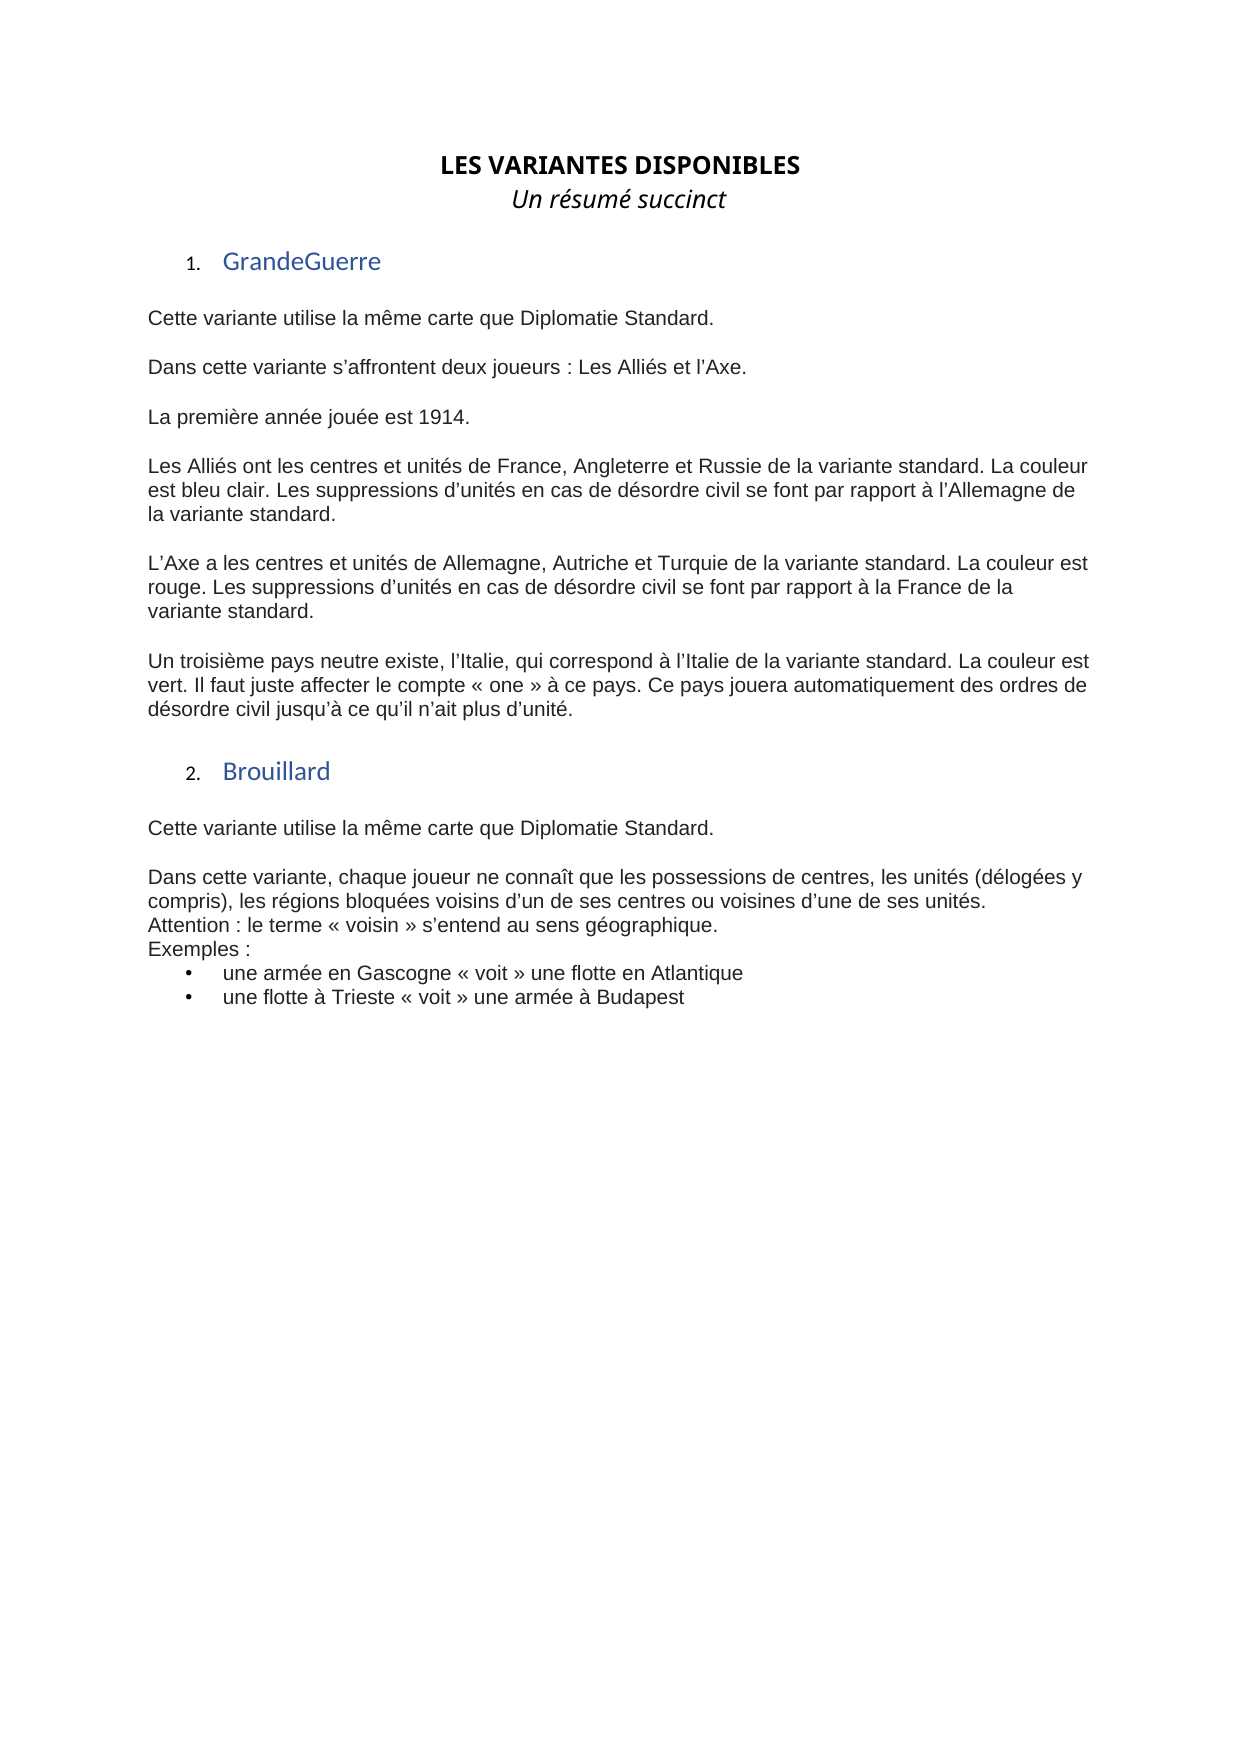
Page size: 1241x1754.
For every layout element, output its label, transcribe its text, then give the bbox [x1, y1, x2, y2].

list une flotte à Trieste « voit » une armée à Budapest [185, 985, 1093, 1009]
text La première année jouée est 1914. [148, 404, 1093, 428]
list GrandeGuerre [185, 244, 1093, 277]
text Dans cette variante, chaque joueur ne connaît que les possessions de centres, les unités (délogées y compris), les régions bloquées voisins d’un de ses centres ou voisines d’une de ses unités. [148, 865, 1093, 913]
list Brouillard [185, 754, 1093, 787]
text Un résumé succinct [148, 182, 1093, 216]
text Cette variante utilise la même carte que Diplomatie Standard. [148, 306, 1093, 330]
text LES VARIANTES DISPONIBLES [148, 148, 1093, 182]
text Attention : le terme « voisin » s’entend au sens géographique. [148, 913, 1093, 937]
text Cette variante utilise la même carte que Diplomatie Standard. [148, 816, 1093, 840]
list une armée en Gascogne « voit » une flotte en Atlantique [185, 961, 1093, 985]
text Dans cette variante s’affrontent deux joueurs : Les Alliés et l’Axe. [148, 355, 1093, 379]
text Un troisième pays neutre existe, l’Italie, qui correspond à l’Italie de la variante standard. La couleur est vert. Il faut juste affecter le compte « one » à ce pays. Ce pays jouera automatiquement des ordres de désordre civil jusqu’à ce qu’il n’ait plus d’unité. [148, 648, 1093, 720]
text L’Axe a les centres et unités de Allemagne, Autriche et Turquie de la variante standard. La couleur est rouge. Les suppressions d’unités en cas de désordre civil se font par rapport à la France de la variante standard. [148, 551, 1093, 623]
text Exemples : [148, 937, 1093, 961]
text Les Alliés ont les centres et unités de France, Angleterre et Russie de la variante standard. La couleur est bleu clair. Les suppressions d’unités en cas de désordre civil se font par rapport à l’Allemagne de la variante standard. [148, 454, 1093, 526]
